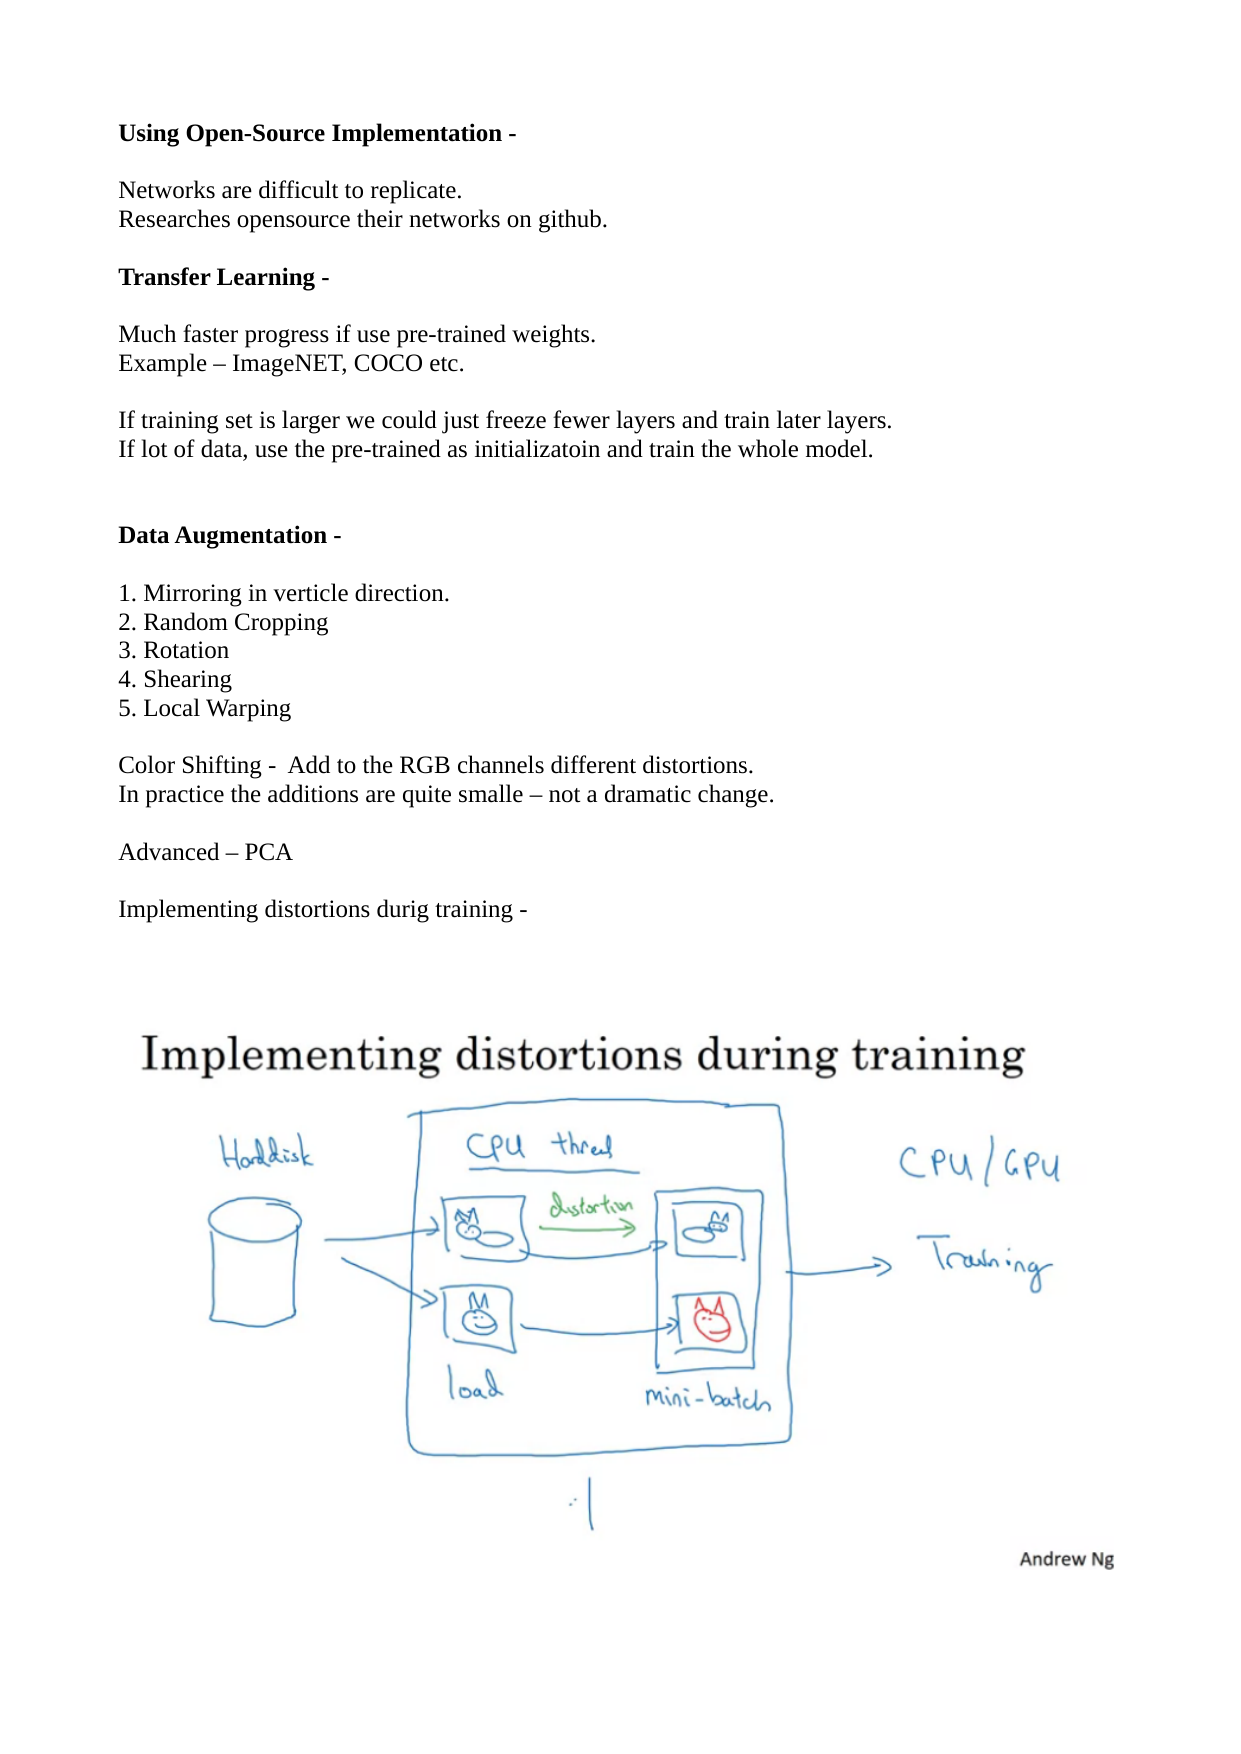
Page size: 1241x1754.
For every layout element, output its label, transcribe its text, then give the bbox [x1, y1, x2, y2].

text Networks are difficult to replicate. [118, 176, 1122, 204]
text 1. Mirroring in verticle direction. [118, 578, 1122, 607]
text Advanced – PCA [118, 837, 1122, 866]
text 4. Shearing [118, 664, 1122, 693]
text If lot of data, use the pre-trained as initializatoin and train the whole model. [118, 434, 1122, 463]
text Using Open-Source Implementation - [118, 118, 1122, 147]
text In practice the additions are quite smalle – not a dramatic change. [118, 779, 1122, 808]
text Color Shifting - Add to the RGB channels different distortions. [118, 751, 1122, 779]
picture [118, 1021, 1115, 1570]
text Transfer Learning - [118, 262, 1122, 291]
text Much faster progress if use pre-trained weights. [118, 319, 1122, 348]
text If training set is larger we could just freeze fewer layers and train later layers. [118, 406, 1122, 434]
text Researches opensource their networks on github. [118, 204, 1122, 233]
text Implementing distortions durig training - [118, 894, 1122, 923]
text Data Augmentation - [118, 521, 1122, 549]
text Example – ImageNET, COCO etc. [118, 348, 1122, 377]
text 2. Random Cropping [118, 607, 1122, 636]
text 5. Local Warping [118, 693, 1122, 722]
text 3. Rotation [118, 636, 1122, 664]
